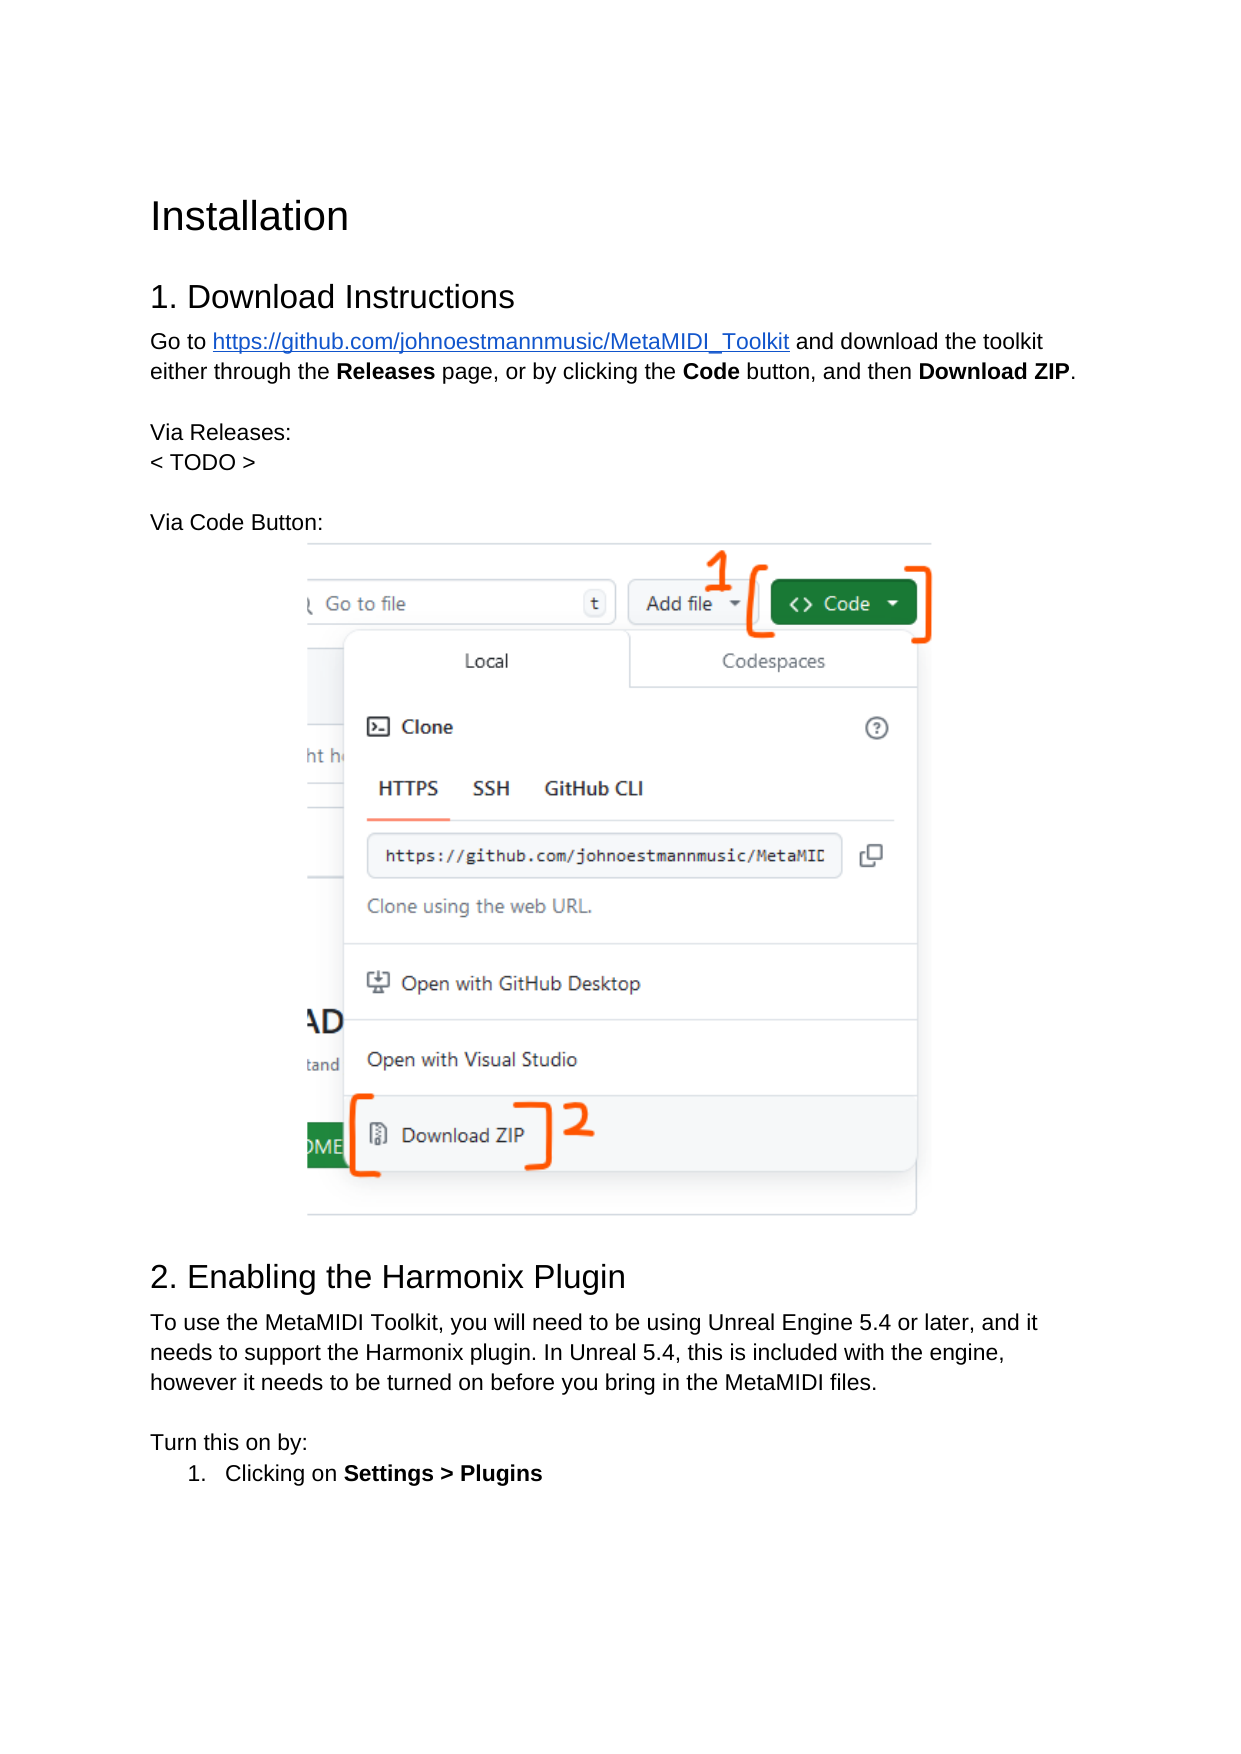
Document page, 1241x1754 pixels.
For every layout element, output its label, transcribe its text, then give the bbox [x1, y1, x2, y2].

subtitle Installation [150, 192, 1090, 239]
text Turn this on by: [150, 1429, 1090, 1456]
text To use the MetaMIDI Toolkit, you will need to be using Unreal Engine 5.4 or later, and it needs to support the Harmonix plugin. In Unreal 5.4, this is included with the engine, however it needs to be turned on before you bring in the MetaMIDI files. [150, 1308, 1090, 1395]
text Go to https://github.com/johnoestmannmusic/MetaMIDI_Toolkit and download the toolkit either through the Releases page, or by clicking the Code button, and then Download ZIP. [150, 328, 1090, 384]
picture [307, 539, 933, 1217]
subtitle 2. Enabling the Harmonix Plugin [150, 1257, 1090, 1296]
subtitle 1. Download Instructions [150, 277, 1090, 316]
list Clicking on Settings > Plugins [187, 1459, 1090, 1486]
text Via Releases: < TODO > [150, 419, 1090, 475]
text Via Code Button: [150, 509, 1090, 536]
